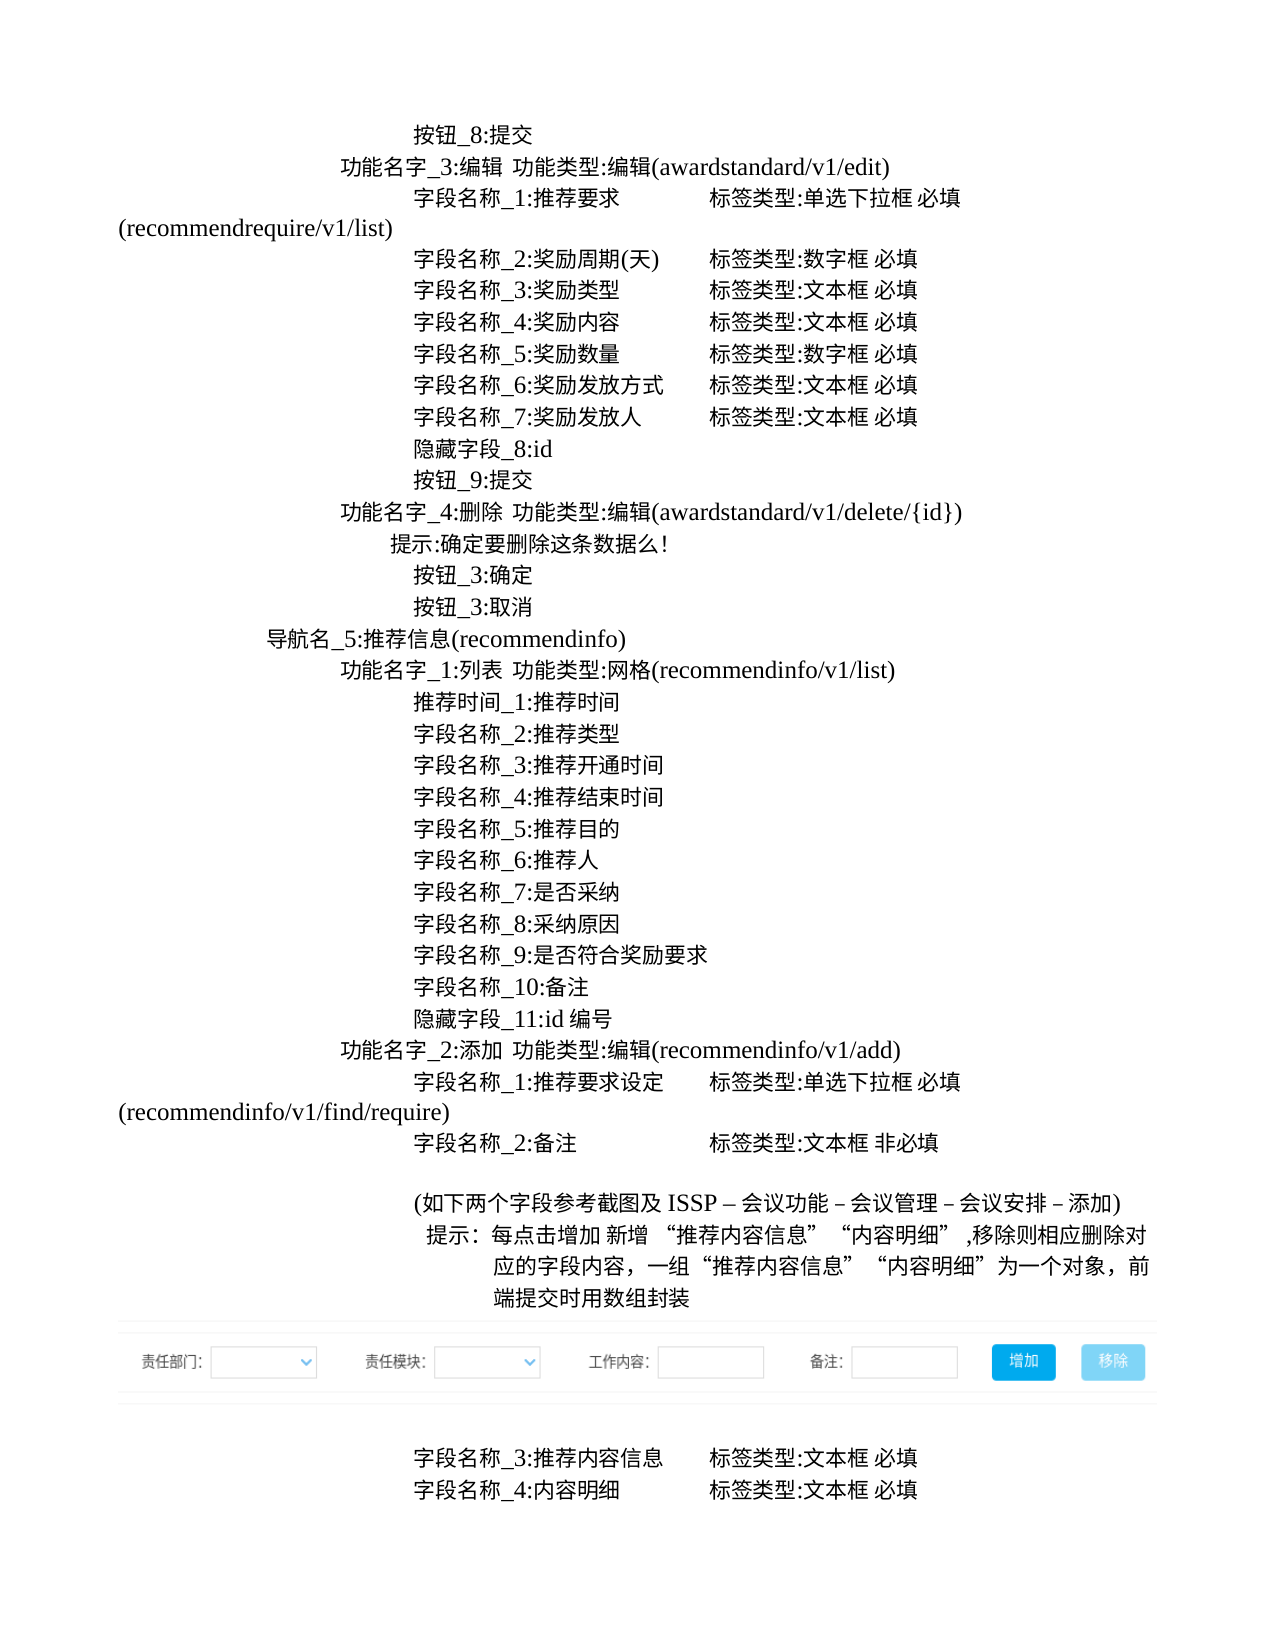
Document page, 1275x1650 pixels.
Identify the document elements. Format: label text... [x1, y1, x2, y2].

text 字段名称_3:推荐开通时间 [118, 748, 1157, 780]
text 功能名字_2:添加 功能类型:编辑(recommendinfo/v1/add) [118, 1033, 1157, 1065]
text 字段名称_4:奖励内容 标签类型:文本框 必填 [118, 305, 1157, 337]
text 字段名称_1:推荐要求 标签类型:单选下拉框 必填 [118, 181, 1157, 213]
text 功能名字_4:删除 功能类型:编辑(awardstandard/v1/delete/{id}) [118, 495, 1157, 527]
text 字段名称_2:备注 标签类型:文本框 非必填 [118, 1126, 1157, 1157]
text 字段名称_5:奖励数量 标签类型:数字框 必填 [118, 337, 1157, 368]
text 字段名称_7:奖励发放人 标签类型:文本框 必填 [118, 400, 1157, 432]
text 提示:确定要删除这条数据么！ [118, 527, 1157, 558]
text 字段名称_6:奖励发放方式 标签类型:文本框 必填 [118, 368, 1157, 400]
text (如下两个字段参考截图及 ISSP – 会议功能 – 会议管理 – 会议安排 – 添加) [118, 1186, 1157, 1218]
text 按钮_8:提交 [118, 118, 1157, 150]
text 字段名称_4:推荐结束时间 [118, 780, 1157, 812]
text 字段名称_8:采纳原因 [118, 907, 1157, 938]
text 提示：每点击增加 新增 “推荐内容信息”“内容明细” ,移除则相应删除对 应的字段内容，一组“推荐内容信息”“内容明细”为一个对象，前 端提交时用数组封装 [118, 1218, 1157, 1312]
text 字段名称_2:推荐类型 [118, 717, 1157, 748]
text 推荐时间_1:推荐时间 [118, 685, 1157, 717]
picture [118, 1312, 1157, 1413]
text 隐藏字段_8:id [118, 432, 1157, 463]
text 字段名称_3:推荐内容信息 标签类型:文本框 必填 [118, 1441, 1157, 1473]
text 字段名称_6:推荐人 [118, 843, 1157, 875]
text 字段名称_10:备注 [118, 970, 1157, 1002]
text 导航名_5:推荐信息(recommendinfo) [118, 622, 1157, 653]
text 字段名称_5:推荐目的 [118, 812, 1157, 843]
text 字段名称_7:是否采纳 [118, 875, 1157, 907]
text (recommendinfo/v1/find/require) [118, 1097, 1157, 1126]
text 字段名称_3:奖励类型 标签类型:文本框 必填 [118, 273, 1157, 305]
text (recommendrequire/v1/list) [118, 213, 1157, 242]
text 功能名字_3:编辑 功能类型:编辑(awardstandard/v1/edit) [118, 150, 1157, 181]
text 字段名称_9:是否符合奖励要求 [118, 938, 1157, 970]
text 隐藏字段_11:id编号 [118, 1002, 1157, 1033]
text 按钮_3:取消 [118, 590, 1157, 622]
text 按钮_3:确定 [118, 558, 1157, 590]
text 功能名字_1:列表 功能类型:网格(recommendinfo/v1/list) [118, 653, 1157, 685]
text 字段名称_1:推荐要求设定 标签类型:单选下拉框 必填 [118, 1065, 1157, 1097]
text 字段名称_2:奖励周期(天) 标签类型:数字框 必填 [118, 242, 1157, 273]
text 字段名称_4:内容明细 标签类型:文本框 必填 [118, 1473, 1157, 1505]
text 按钮_9:提交 [118, 463, 1157, 495]
